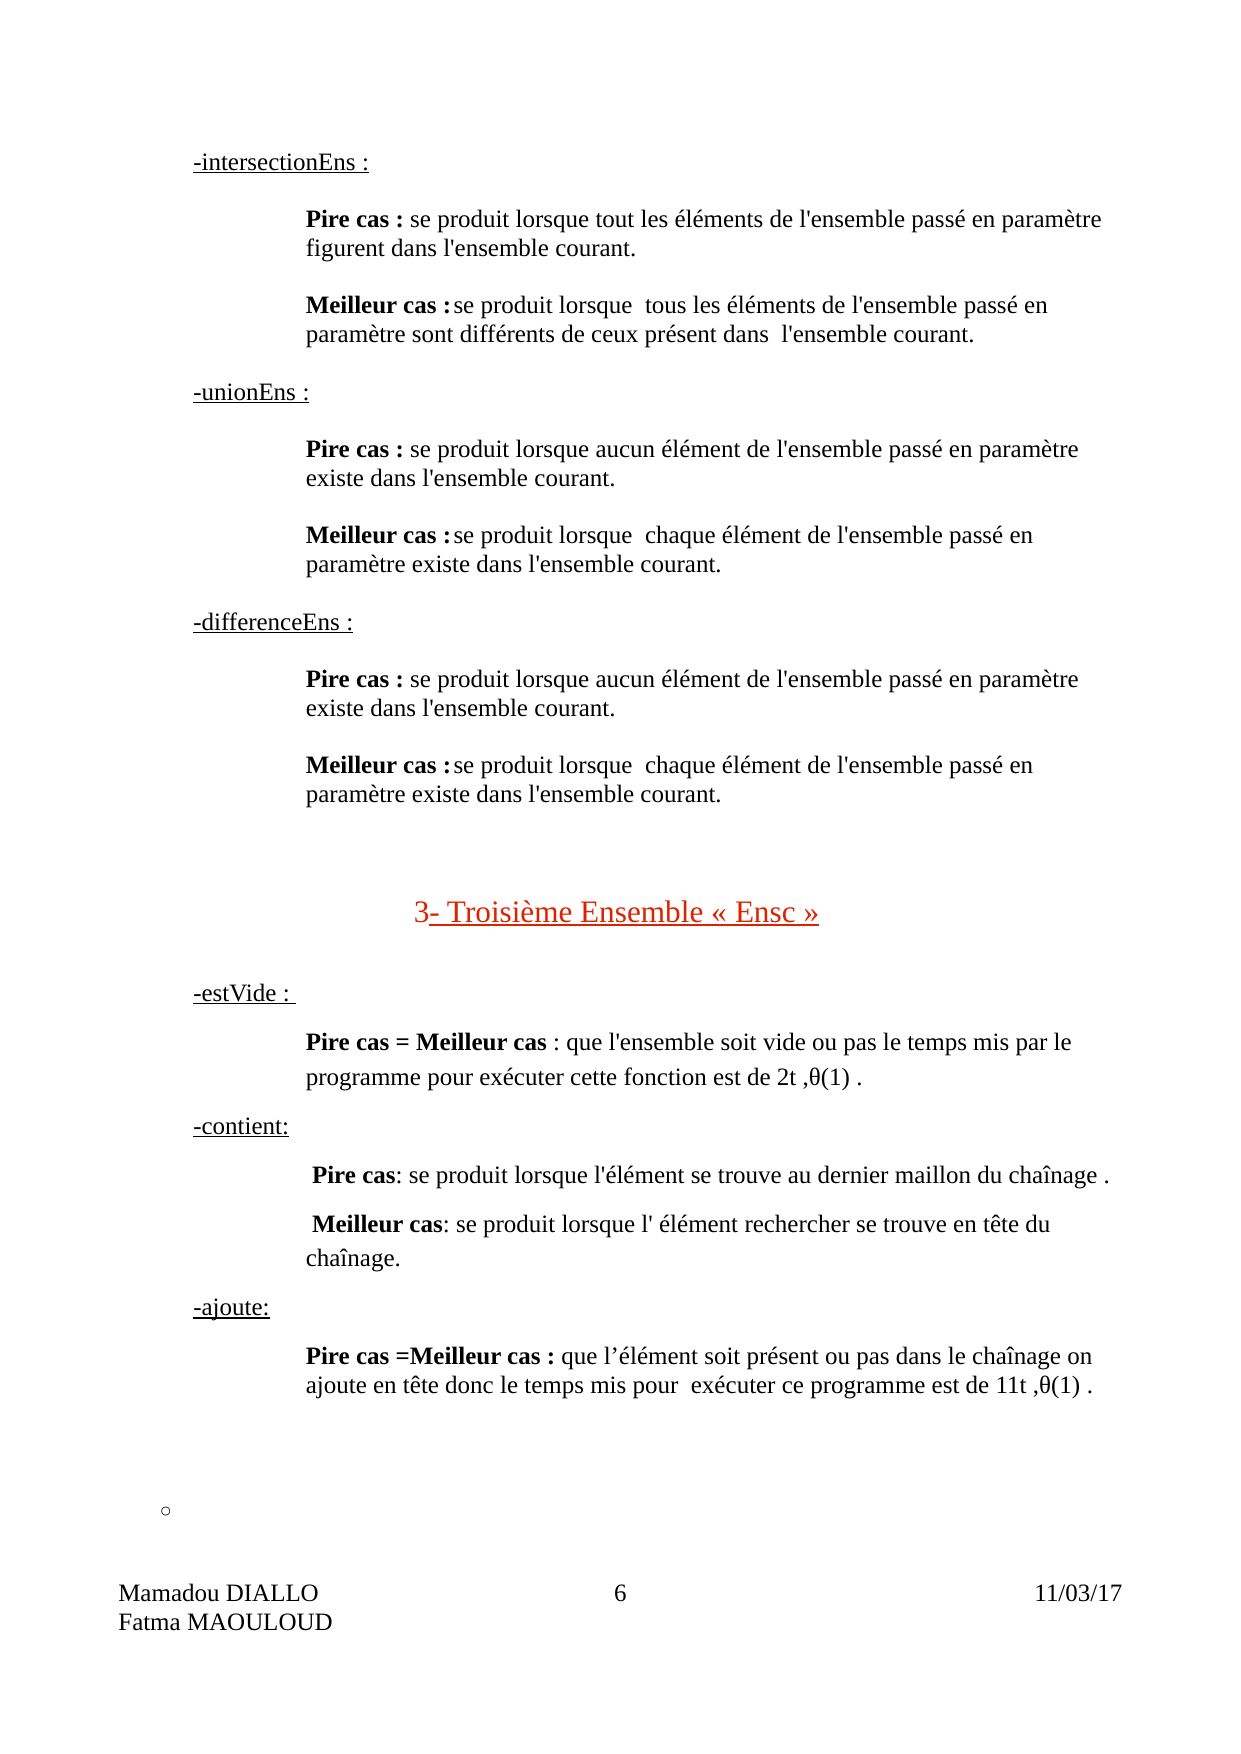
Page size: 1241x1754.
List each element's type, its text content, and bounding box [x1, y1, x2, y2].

list -intersectionEns : [156, 147, 1122, 176]
list -unionEns : [156, 377, 1122, 406]
list -estVide : [156, 978, 1122, 1007]
text 3- Troisième Ensemble « Ensc » [118, 893, 1122, 929]
list Meilleur cas : se produit lorsque chaque élément de l'ensemble passé en paramètre existe dans l'ensemble courant. [268, 521, 1122, 578]
list Meilleur cas: se produit lorsque l' élément rechercher se trouve en tête du chaînage. [268, 1209, 1122, 1272]
list -contient: [156, 1111, 1122, 1139]
list Pire cas : se produit lorsque tout les éléments de l'ensemble passé en paramètre figurent dans l'ensemble courant. [268, 204, 1122, 262]
list Pire cas : se produit lorsque aucun élément de l'ensemble passé en paramètre existe dans l'ensemble courant. [268, 434, 1122, 492]
list Meilleur cas : se produit lorsque chaque élément de l'ensemble passé en paramètre existe dans l'ensemble courant. [268, 751, 1122, 808]
list Pire cas: se produit lorsque l'élément se trouve au dernier maillon du chaînage . [268, 1160, 1122, 1188]
list Meilleur cas : se produit lorsque tous les éléments de l'ensemble passé en paramètre sont différents de ceux présent dans l'ensemble courant. [268, 291, 1122, 348]
list Pire cas : se produit lorsque aucun élément de l'ensemble passé en paramètre existe dans l'ensemble courant. [268, 664, 1122, 722]
list Pire cas =Meilleur cas : que l’élément soit présent ou pas dans le chaînage on ajoute en tête donc le temps mis pour exécuter ce programme est de 11t ,θ(1) . [268, 1341, 1122, 1399]
list -differenceEns : [156, 607, 1122, 636]
list Pire cas = Meilleur cas : que l'ensemble soit vide ou pas le temps mis par le programme pour exécuter cette fonction est de 2t ,θ(1) . [268, 1027, 1122, 1090]
list -ajoute: [156, 1292, 1122, 1321]
